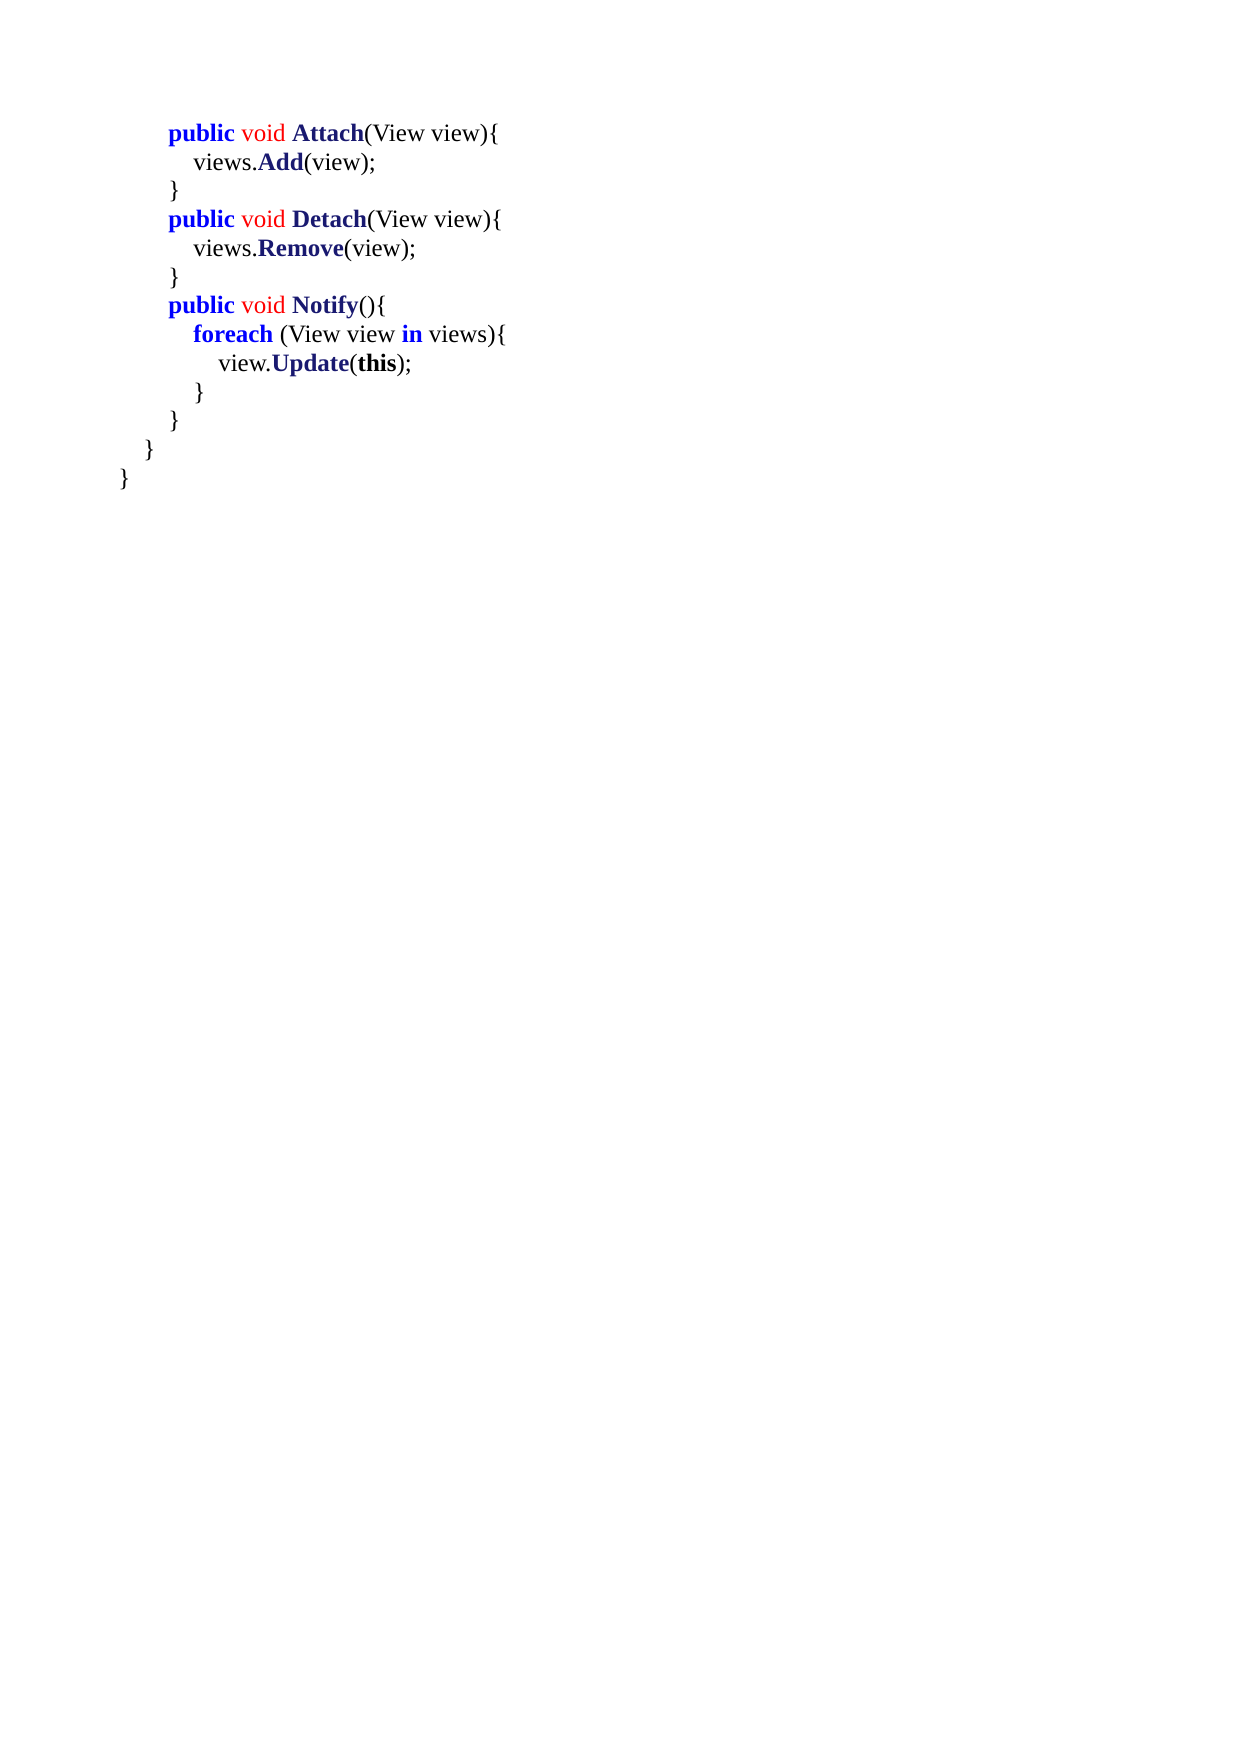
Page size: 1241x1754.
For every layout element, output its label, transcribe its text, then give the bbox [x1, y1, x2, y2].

text public void Attach(View view){ views.Add(view); } public void Detach(View view){ views.Remove(view); } public void Notify(){ foreach (View view in views){ view.Update(this); } } } } [118, 118, 1122, 492]
